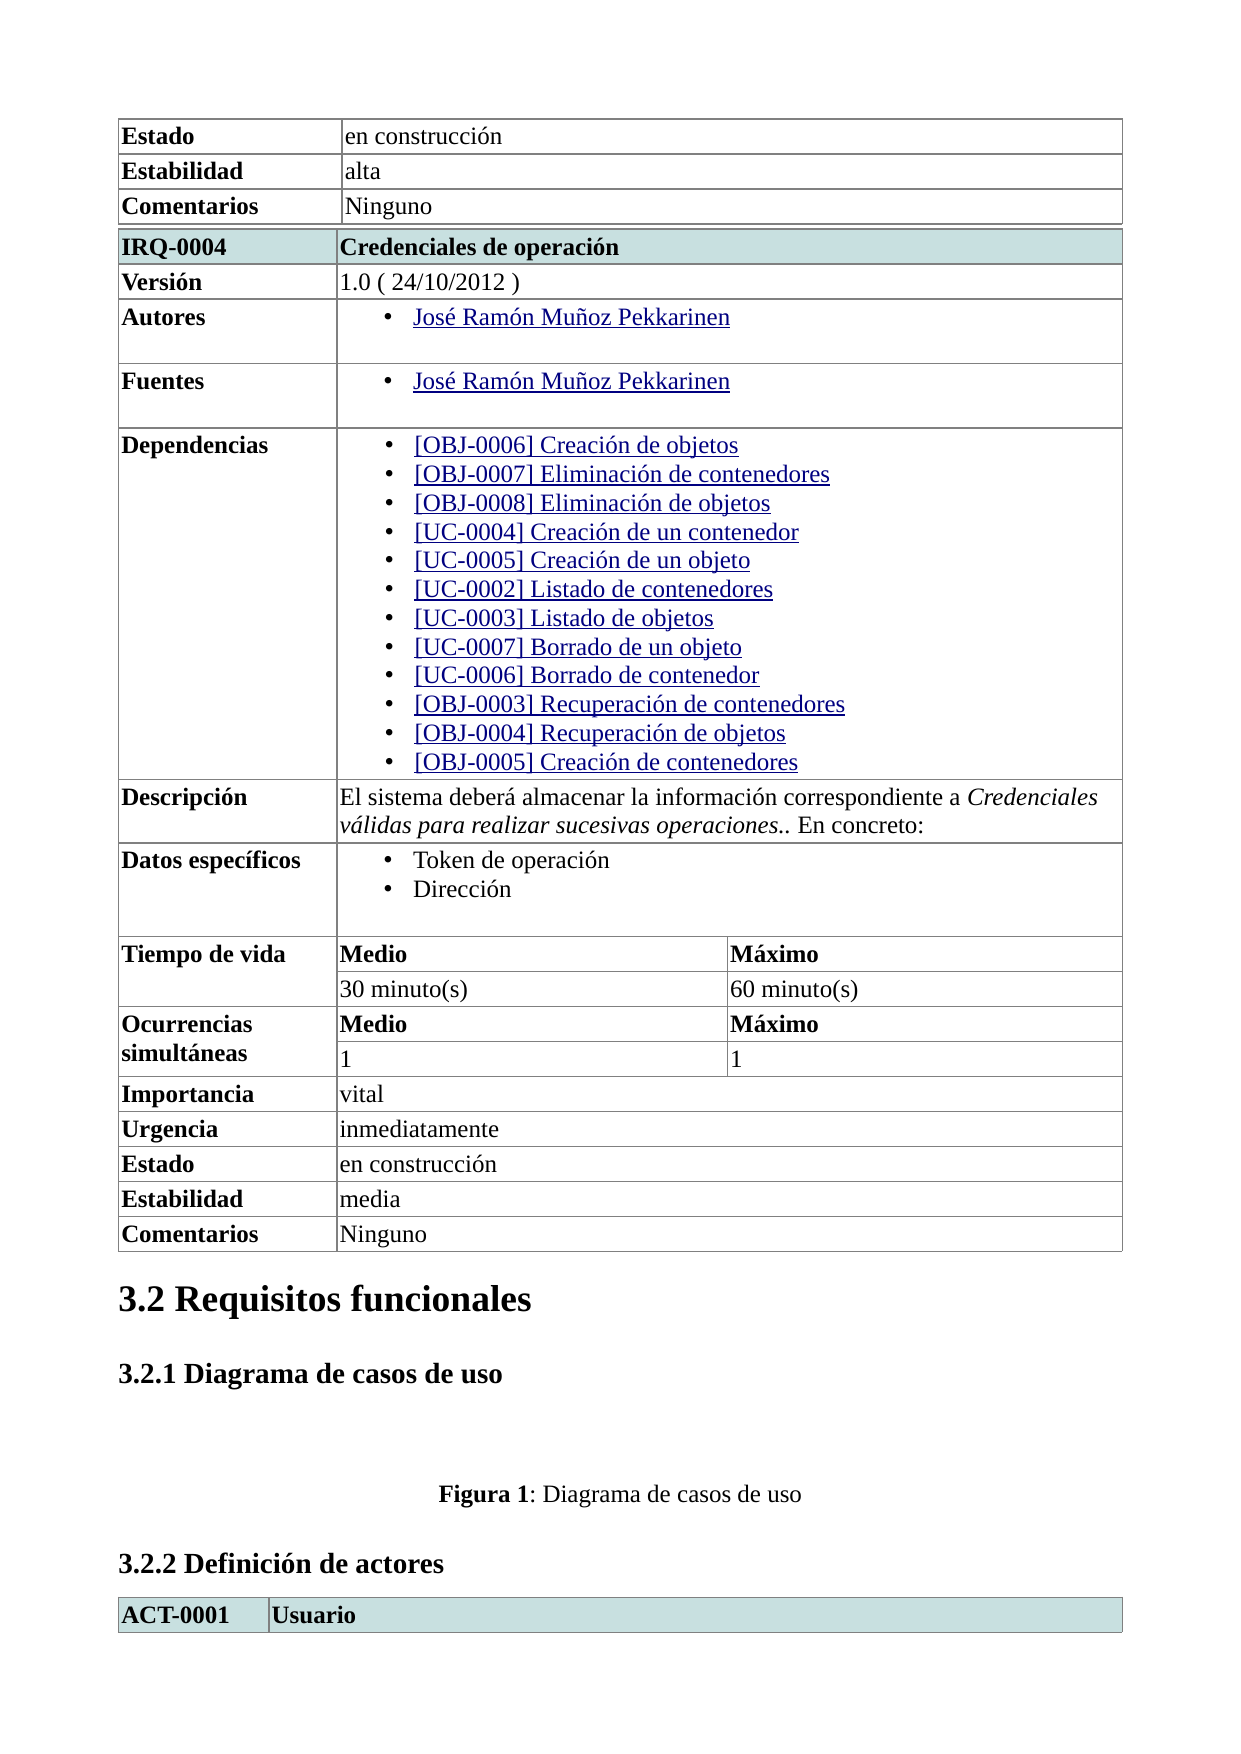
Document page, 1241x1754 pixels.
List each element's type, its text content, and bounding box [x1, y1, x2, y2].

table_cell Versión [119, 265, 336, 298]
table_cell Estado [119, 120, 341, 153]
subtitle 3.2 Requisitos funcionales [118, 1276, 1122, 1319]
table_header Usuario [270, 1598, 1122, 1632]
table_cell Autores [119, 300, 336, 363]
table_cell Comentarios [119, 190, 341, 223]
table_cell 1.0 ( 24/10/2012 ) [338, 265, 1122, 298]
table_cell José Ramón Muñoz Pekkarinen [338, 300, 1122, 363]
table_cell 60 minuto(s) [728, 972, 1122, 1006]
table_cell Fuentes [119, 364, 336, 427]
table_cell Estabilidad [119, 1182, 336, 1216]
table_cell media [338, 1182, 1122, 1216]
subtitle 3.2.2 Definición de actores [118, 1546, 1122, 1579]
table_cell Medio [338, 1007, 727, 1041]
table_cell Tiempo de vida [119, 937, 336, 1006]
table_cell 1 [728, 1042, 1122, 1076]
table_cell 1 [338, 1042, 727, 1076]
table_cell Descripción [119, 780, 336, 842]
table_cell Ocurrencias simultáneas [119, 1007, 336, 1076]
table_cell Comentarios [119, 1217, 336, 1251]
table_cell en construcción [343, 120, 1122, 153]
table_cell vital [338, 1077, 1122, 1111]
table_header Credenciales de operación [338, 230, 1122, 263]
table_cell Medio [338, 937, 727, 971]
table_cell El sistema deberá almacenar la información correspondiente a Credenciales válidas para realizar sucesivas operaciones.. En concreto: [338, 780, 1122, 842]
table_header ACT-0001 [119, 1598, 268, 1632]
table_header IRQ-0004 [119, 230, 336, 263]
table_cell inmediatamente [338, 1112, 1122, 1146]
table_cell Estado [119, 1147, 336, 1181]
table_cell Urgencia [119, 1112, 336, 1146]
table_cell [OBJ-0006] Creación de objetos [OBJ-0007] Eliminación de contenedores [OBJ-0008] Eliminación de objetos [UC-0004] Creación de un contenedor [UC-0005] Creación de un objeto [UC-0002] Listado de contenedores [UC-0003] Listado de objetos [UC-0007] Borrado de un objeto [UC-0006] Borrado de contenedor [OBJ-0003] Recuperación de contenedores [OBJ-0004] Recuperación de objetos [OBJ-0005] Creación de contenedores [338, 429, 1122, 778]
table_cell José Ramón Muñoz Pekkarinen [338, 364, 1122, 427]
table_cell alta [343, 155, 1122, 188]
table_cell Ninguno [343, 190, 1122, 223]
table_cell Datos específicos [119, 844, 336, 936]
table_cell 30 minuto(s) [338, 972, 727, 1006]
table_cell Token de operación Dirección [338, 844, 1122, 936]
table_cell Importancia [119, 1077, 336, 1111]
subtitle 3.2.1 Diagrama de casos de uso [118, 1357, 1122, 1390]
table_cell Máximo [728, 937, 1122, 971]
table_cell en construcción [338, 1147, 1122, 1181]
table_cell Estabilidad [119, 155, 341, 188]
text Figura 1: Diagrama de casos de uso [118, 1479, 1122, 1508]
table_cell Ninguno [338, 1217, 1122, 1251]
table_cell Dependencias [119, 429, 336, 778]
table_cell Máximo [728, 1007, 1122, 1041]
